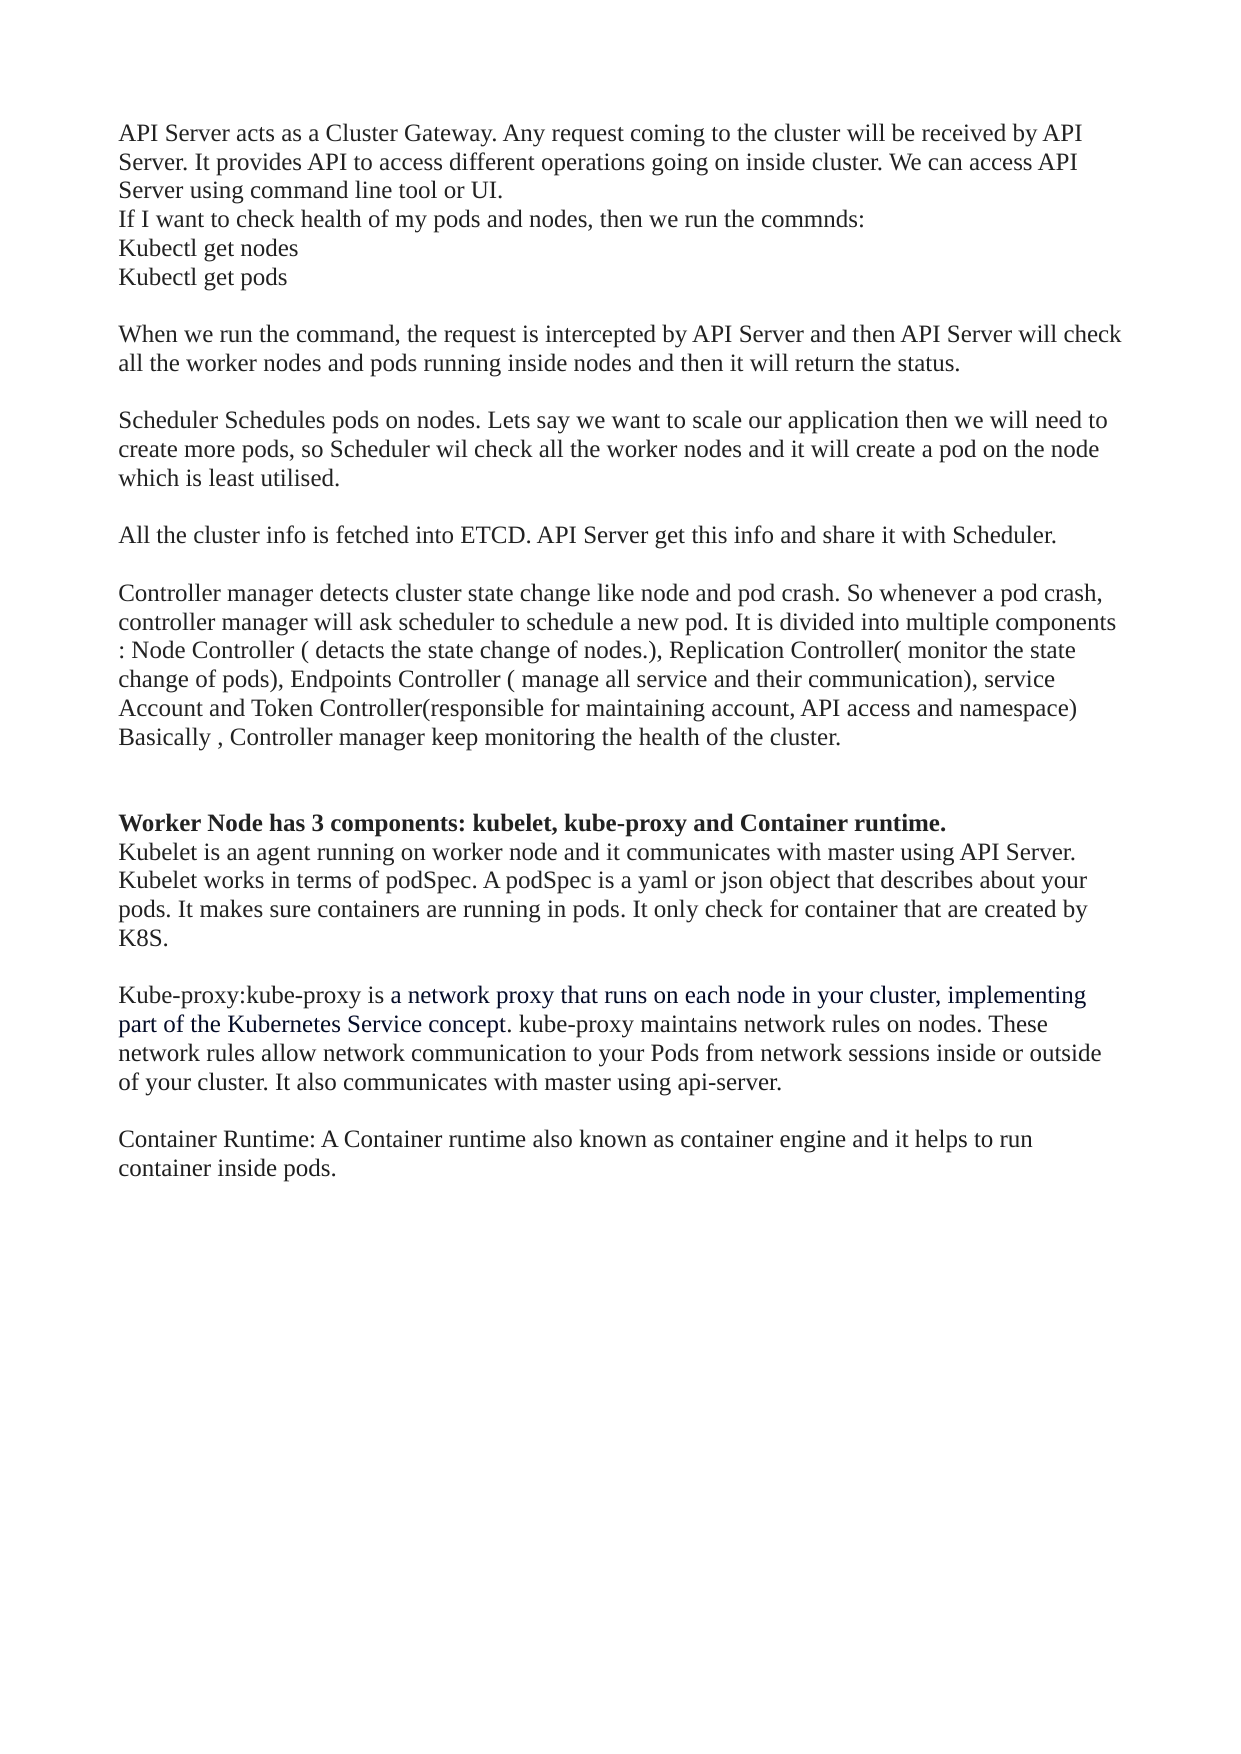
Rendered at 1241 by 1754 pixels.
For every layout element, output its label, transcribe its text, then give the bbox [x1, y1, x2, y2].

text Kubectl get pods [118, 262, 1122, 291]
text Basically , Controller manager keep monitoring the health of the cluster. [118, 722, 1122, 751]
text If I want to check health of my pods and nodes, then we run the commnds: [118, 204, 1122, 233]
text Kubelet is an agent running on worker node and it communicates with master using API Server. Kubelet works in terms of podSpec. A podSpec is a yaml or json object that describes about your pods. It makes sure containers are running in pods. It only check for container that are created by K8S. [118, 837, 1122, 952]
text Scheduler Schedules pods on nodes. Lets say we want to scale our application then we will need to create more pods, so Scheduler wil check all the worker nodes and it will create a pod on the node which is least utilised. [118, 406, 1122, 492]
text API Server acts as a Cluster Gateway. Any request coming to the cluster will be received by API Server. It provides API to access different operations going on inside cluster. We can access API Server using command line tool or UI. [118, 118, 1122, 204]
text Controller manager detects cluster state change like node and pod crash. So whenever a pod crash, controller manager will ask scheduler to schedule a new pod. It is divided into multiple components : Node Controller ( detacts the state change of nodes.), Replication Controller( monitor the state change of pods), Endpoints Controller ( manage all service and their communication), service Account and Token Controller(responsible for maintaining account, API access and namespace) [118, 578, 1122, 722]
text When we run the command, the request is intercepted by API Server and then API Server will check all the worker nodes and pods running inside nodes and then it will return the status. [118, 319, 1122, 377]
text All the cluster info is fetched into ETCD. API Server get this info and share it with Scheduler. [118, 521, 1122, 549]
text Container Runtime: A Container runtime also known as container engine and it helps to run container inside pods. [118, 1124, 1122, 1182]
text Kubectl get nodes [118, 233, 1122, 262]
text Worker Node has 3 components: kubelet, kube-proxy and Container runtime. [118, 808, 1122, 837]
text Kube-proxy:kube-proxy is a network proxy that runs on each node in your cluster, implementing part of the Kubernetes Service concept. kube-proxy maintains network rules on nodes. These network rules allow network communication to your Pods from network sessions inside or outside of your cluster. It also communicates with master using api-server. [118, 981, 1122, 1096]
